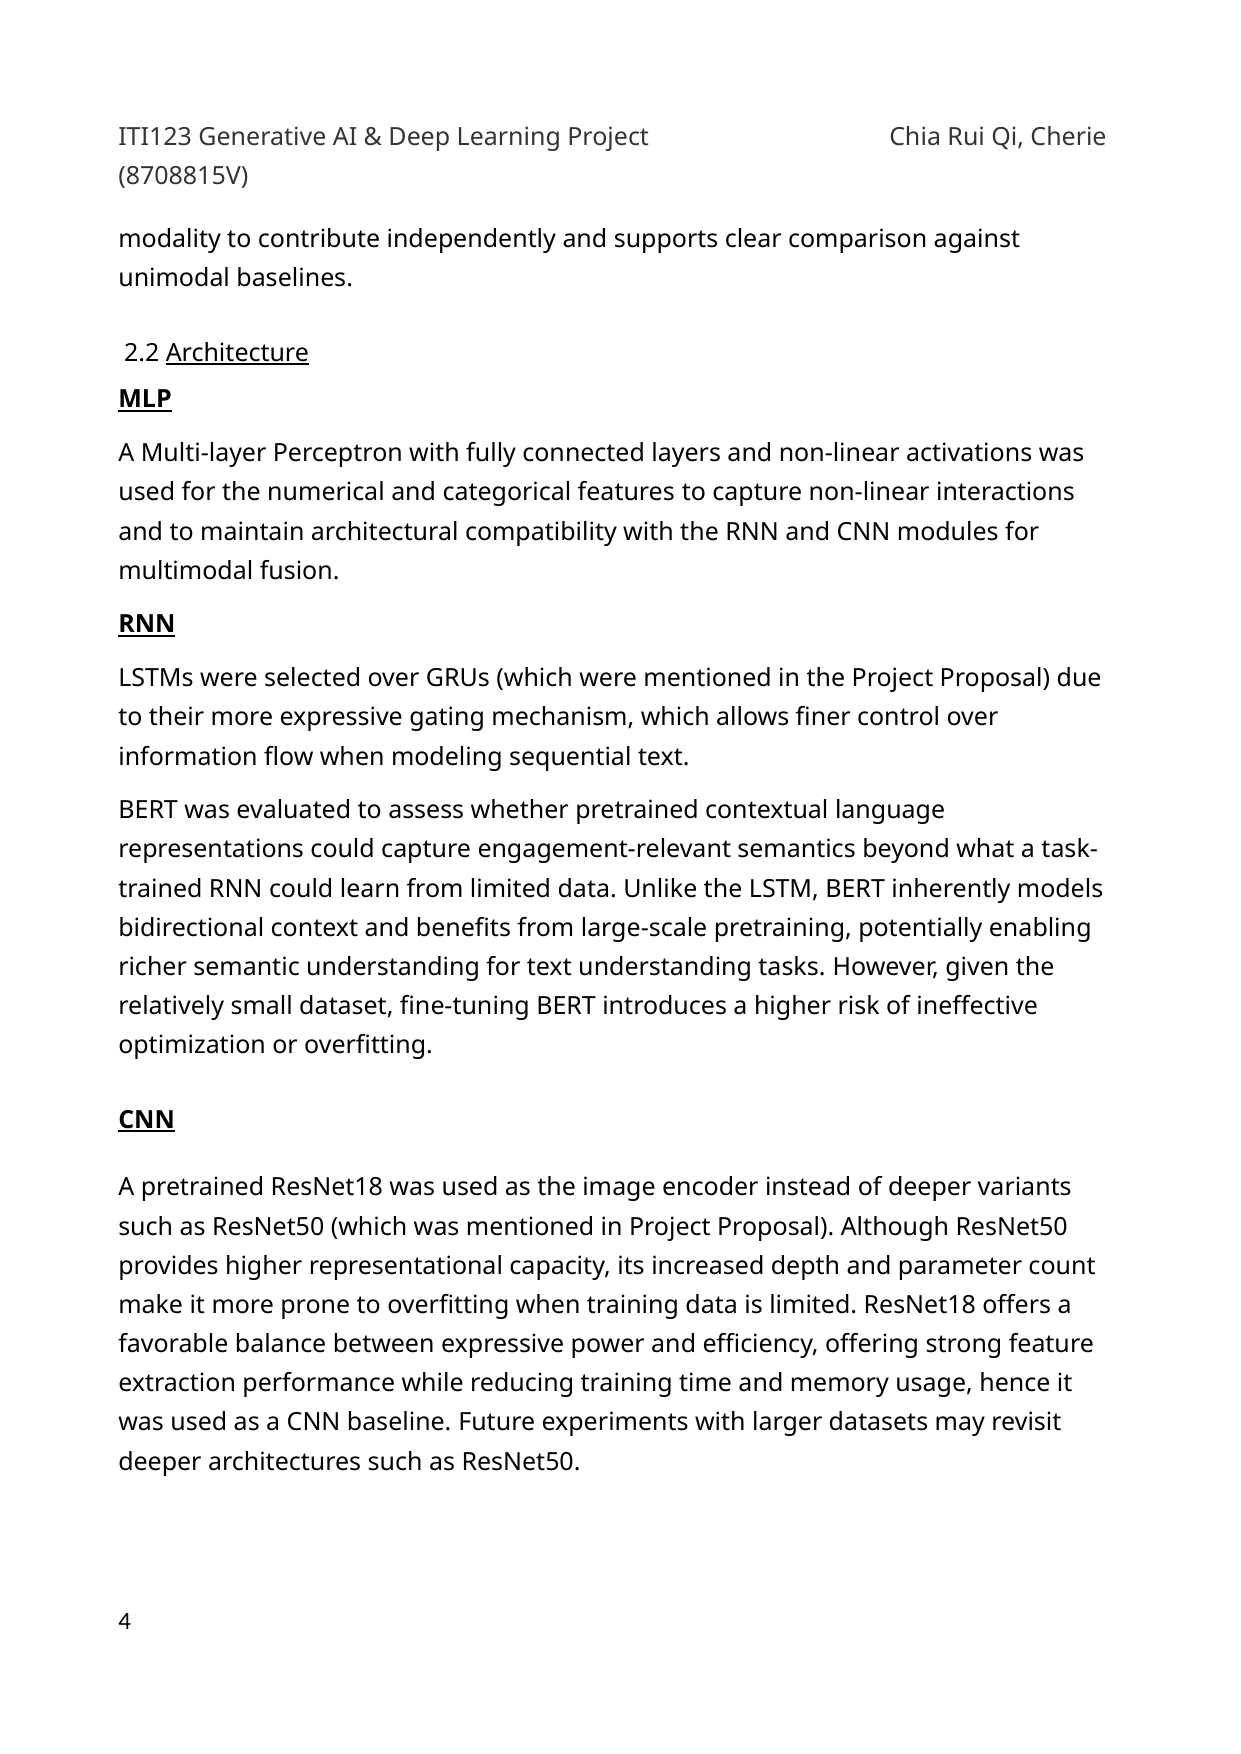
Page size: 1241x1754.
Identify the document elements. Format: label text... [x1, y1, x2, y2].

text A pretrained ResNet18 was used as the image encoder instead of deeper variants such as ResNet50 (which was mentioned in Project Proposal). Although ResNet50 provides higher representational capacity, its increased depth and parameter count make it more prone to overfitting when training data is limited. ResNet18 offers a favorable balance between expressive power and efficiency, offering strong feature extraction performance while reducing training time and memory usage, hence it was used as a CNN baseline. Future experiments with larger datasets may revisit deeper architectures such as ResNet50. [118, 1169, 1122, 1477]
subtitle Architecture [124, 334, 1122, 369]
text RNN [118, 606, 1122, 640]
text modality to contribute independently and supports clear comparison against unimodal baselines. [118, 221, 1122, 294]
text LSTMs were selected over GRUs (which were mentioned in the Project Proposal) due to their more expressive gating mechanism, which allows finer control over information flow when modeling sequential text. [118, 660, 1122, 772]
text MLP [118, 381, 1122, 415]
subtitle CNN [118, 1102, 1122, 1136]
text BERT was evaluated to assess whether pretrained contextual language representations could capture engagement-relevant semantics beyond what a task-trained RNN could learn from limited data. Unlike the LSTM, BERT inherently models bidirectional context and benefits from large-scale pretraining, potentially enabling richer semantic understanding for text understanding tasks. However, given the relatively small dataset, fine-tuning BERT introduces a higher risk of ineffective optimization or overfitting. [118, 792, 1122, 1061]
text A Multi-layer Perceptron with fully connected layers and non-linear activations was used for the numerical and categorical features to capture non-linear interactions and to maintain architectural compatibility with the RNN and CNN modules for multimodal fusion. [118, 435, 1122, 586]
